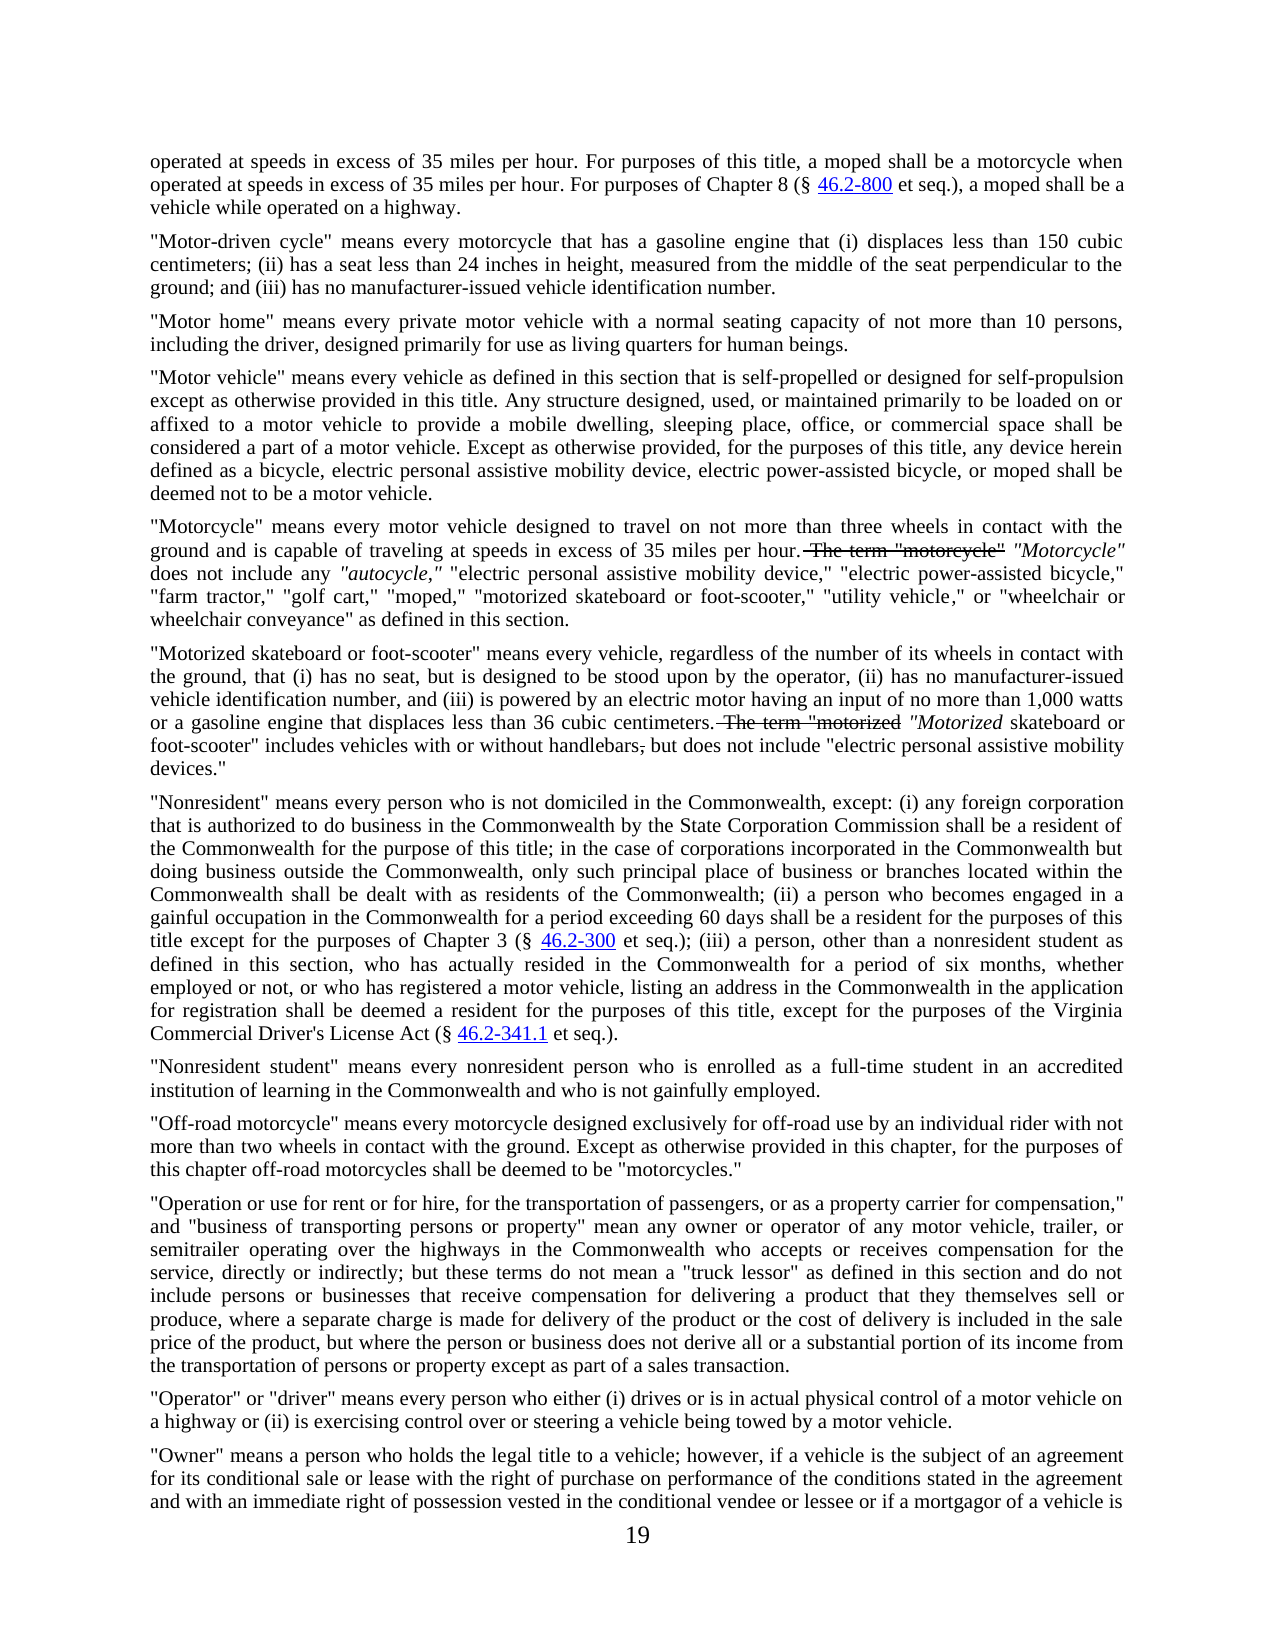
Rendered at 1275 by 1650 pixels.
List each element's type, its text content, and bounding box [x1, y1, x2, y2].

text "Motor home" means every private motor vehicle with a normal seating capacity of not more than 10 persons, including the driver, designed primarily for use as living quarters for human beings. [150, 309, 1125, 356]
text "Operator" or "driver" means every person who either (i) drives or is in actual physical control of a motor vehicle on a highway or (ii) is exercising control over or steering a vehicle being towed by a motor vehicle. [150, 1387, 1125, 1433]
text "Off-road motorcycle" means every motorcycle designed exclusively for off-road use by an individual rider with not more than two wheels in contact with the ground. Except as otherwise provided in this chapter, for the purposes of this chapter off-road motorcycles shall be deemed to be "motorcycles." [150, 1112, 1125, 1181]
text "Operation or use for rent or for hire, for the transportation of passengers, or as a property carrier for compensation," and "business of transporting persons or property" mean any owner or operator of any motor vehicle, trailer, or semitrailer operating over the highways in the Commonwealth who accepts or receives compensation for the service, directly or indirectly; but these terms do not mean a "truck lessor" as defined in this section and do not include persons or businesses that receive compensation for delivering a product that they themselves sell or produce, where a separate charge is made for delivery of the product or the cost of delivery is included in the sale price of the product, but where the person or business does not derive all or a substantial portion of its income from the transportation of persons or property except as part of a sales transaction. [150, 1192, 1125, 1377]
text "Motorized skateboard or foot-scooter" means every vehicle, regardless of the number of its wheels in contact with the ground, that (i) has no seat, but is designed to be stood upon by the operator, (ii) has no manufacturer-issued vehicle identification number, and (iii) is powered by an electric motor having an input of no more than 1,000 watts or a gasoline engine that displaces less than 36 cubic centimeters. The term "motorized "Motorized skateboard or foot-scooter" includes vehicles with or without handlebars, but does not include "electric personal assistive mobility devices." [150, 641, 1125, 780]
text "Nonresident student" means every nonresident person who is enrolled as a full-time student in an accredited institution of learning in the Commonwealth and who is not gainfully employed. [150, 1055, 1125, 1102]
text "Motor-driven cycle" means every motorcycle that has a gasoline engine that (i) displaces less than 150 cubic centimeters; (ii) has a seat less than 24 inches in height, measured from the middle of the seat perpendicular to the ground; and (iii) has no manufacturer-issued vehicle identification number. [150, 230, 1125, 299]
text "Nonresident" means every person who is not domiciled in the Commonwealth, except: (i) any foreign corporation that is authorized to do business in the Commonwealth by the State Corporation Commission shall be a resident of the Commonwealth for the purpose of this title; in the case of corporations incorporated in the Commonwealth but doing business outside the Commonwealth, only such principal place of business or branches located within the Commonwealth shall be dealt with as residents of the Commonwealth; (ii) a person who becomes engaged in a gainful occupation in the Commonwealth for a period exceeding 60 days shall be a resident for the purposes of this title except for the purposes of Chapter 3 (§ 46.2-300 et seq.); (iii) a person, other than a nonresident student as defined in this section, who has actually resided in the Commonwealth for a period of six months, whether employed or not, or who has registered a motor vehicle, listing an address in the Commonwealth in the application for registration shall be deemed a resident for the purposes of this title, except for the purposes of the Virginia Commercial Driver's License Act (§ 46.2-341.1 et seq.). [150, 791, 1125, 1045]
text "Motorcycle" means every motor vehicle designed to travel on not more than three wheels in contact with the ground and is capable of traveling at speeds in excess of 35 miles per hour. The term "motorcycle" "Motorcycle" does not include any "autocycle," "electric personal assistive mobility device," "electric power-assisted bicycle," "farm tractor," "golf cart," "moped," "motorized skateboard or foot-scooter," "utility vehicle," or "wheelchair or wheelchair conveyance" as defined in this section. [150, 515, 1125, 631]
text "Owner" means a person who holds the legal title to a vehicle; however, if a vehicle is the subject of an agreement for its conditional sale or lease with the right of purchase on performance of the conditions stated in the agreement and with an immediate right of possession vested in the conditional vendee or lessee or if a mortgagor of a vehicle is [150, 1444, 1125, 1513]
text "Motor vehicle" means every vehicle as defined in this section that is self-propelled or designed for self-propulsion except as otherwise provided in this title. Any structure designed, used, or maintained primarily to be loaded on or affixed to a motor vehicle to provide a mobile dwelling, sleeping place, office, or commercial space shall be considered a part of a motor vehicle. Except as otherwise provided, for the purposes of this title, any device herein defined as a bicycle, electric personal assistive mobility device, electric power-assisted bicycle, or moped shall be deemed not to be a motor vehicle. [150, 366, 1125, 505]
text operated at speeds in excess of 35 miles per hour. For purposes of this title, a moped shall be a motorcycle when operated at speeds in excess of 35 miles per hour. For purposes of Chapter 8 (§ 46.2-800 et seq.), a moped shall be a vehicle while operated on a highway. [150, 150, 1125, 219]
